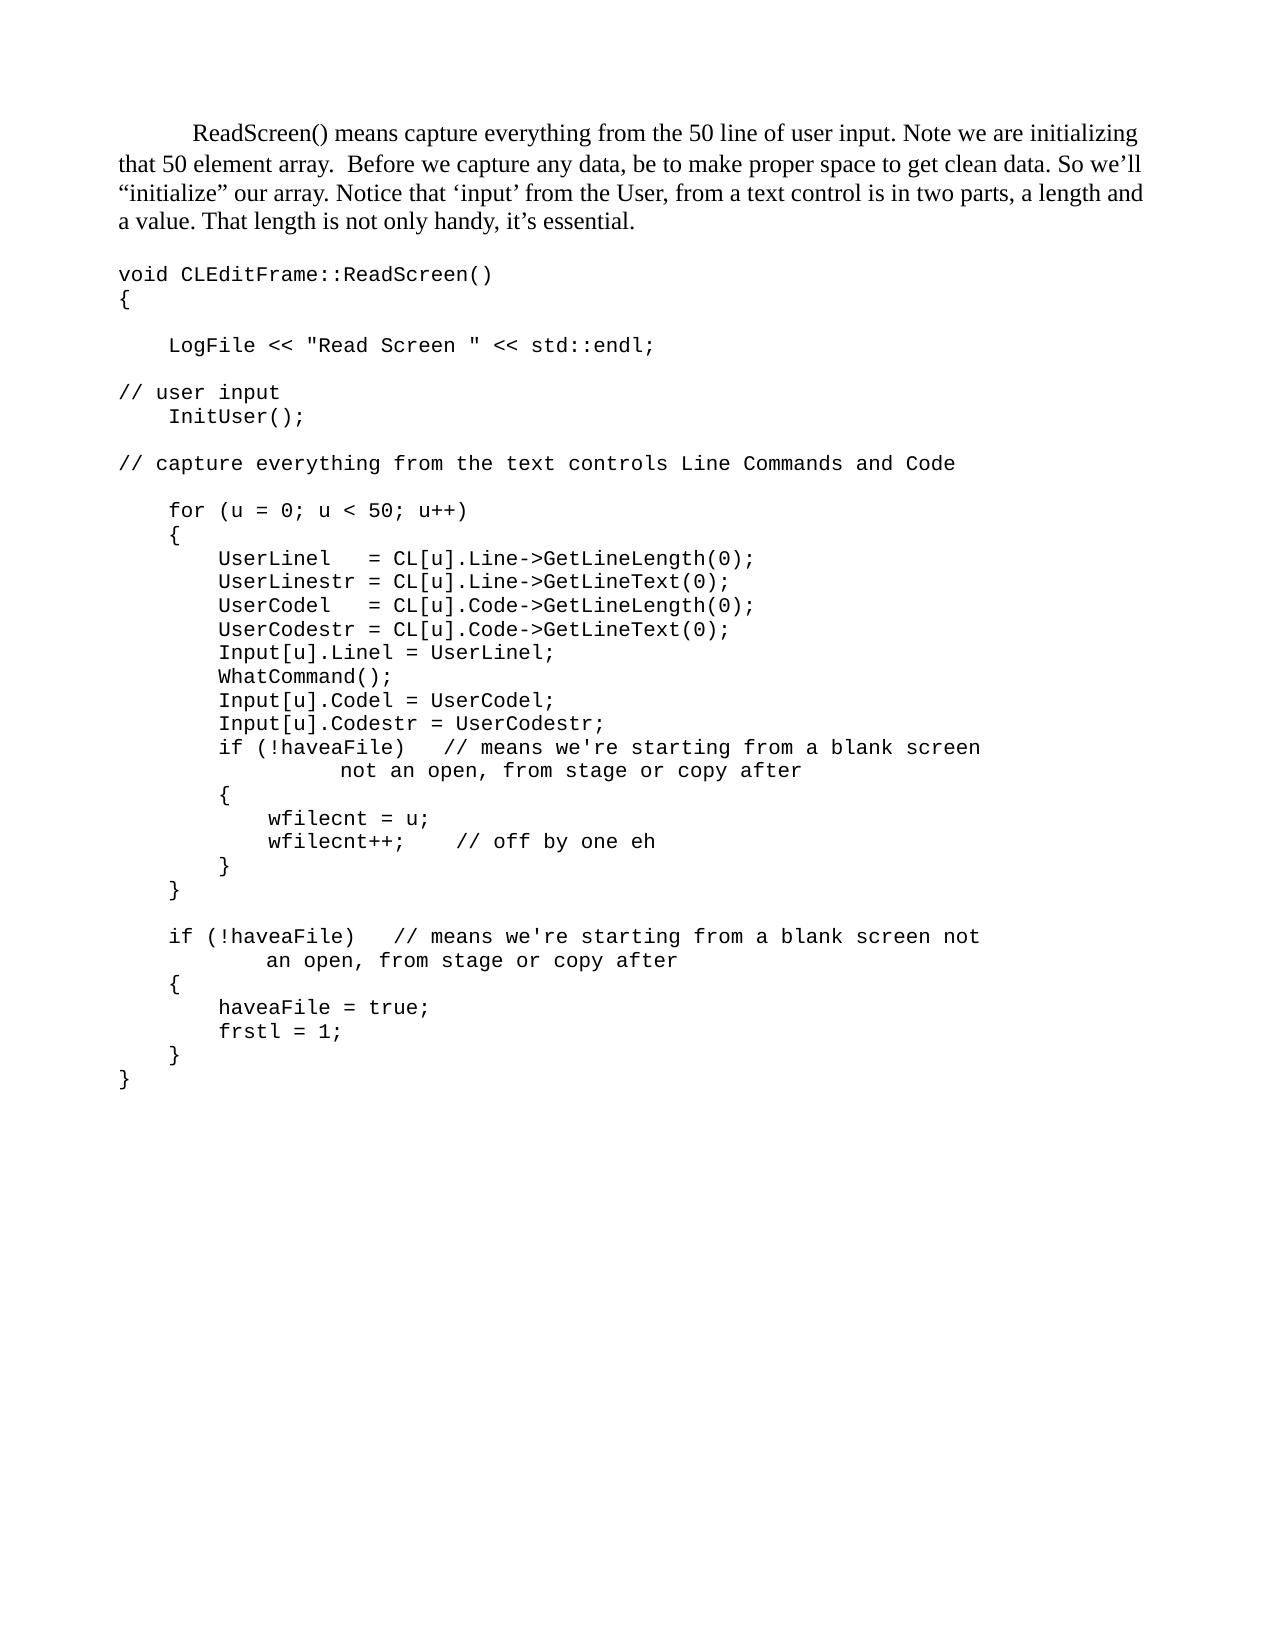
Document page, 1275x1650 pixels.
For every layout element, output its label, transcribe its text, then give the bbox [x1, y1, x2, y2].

text UserCodel = CL[u].Code->GetLineLength(0); [118, 595, 1157, 619]
text { [118, 973, 1157, 997]
text // user input [118, 382, 1157, 406]
text { [118, 784, 1157, 808]
text // capture everything from the text controls Line Commands and Code [118, 453, 1157, 477]
text wfilecnt = u; [118, 808, 1157, 831]
text UserLinestr = CL[u].Line->GetLineText(0); [118, 571, 1157, 595]
text if (!haveaFile) // means we're starting from a blank screen not an open, from stage or copy after [118, 926, 1157, 973]
text haveaFile = true; [118, 997, 1157, 1021]
text } [118, 855, 1157, 879]
text } [118, 1068, 1157, 1092]
text UserCodestr = CL[u].Code->GetLineText(0); [118, 619, 1157, 642]
text LogFile << "Read Screen " << std::endl; [118, 335, 1157, 358]
text ReadScreen() means capture everything from the 50 line of user input. Note we are initializing that 50 element array. Before we capture any data, be to make proper space to get clean data. So we’ll “initialize” our array. Notice that ‘input’ from the User, from a text control is in two parts, a length and a value. That length is not only handy, it’s essential. [118, 118, 1157, 235]
text } [118, 1044, 1157, 1068]
text for (u = 0; u < 50; u++) [118, 500, 1157, 524]
text Input[u].Linel = UserLinel; [118, 642, 1157, 666]
text InitUser(); [118, 406, 1157, 429]
text { [118, 288, 1157, 311]
text } [118, 879, 1157, 902]
text { [118, 524, 1157, 548]
text UserLinel = CL[u].Line->GetLineLength(0); [118, 548, 1157, 571]
text if (!haveaFile) // means we're starting from a blank screen not an open, from stage or copy after [118, 737, 1157, 784]
text WhatCommand(); [118, 666, 1157, 689]
text Input[u].Codel = UserCodel; [118, 689, 1157, 713]
text frstl = 1; [118, 1021, 1157, 1044]
text void CLEditFrame::ReadScreen() [118, 264, 1157, 288]
text wfilecnt++; // off by one eh [118, 831, 1157, 855]
text Input[u].Codestr = UserCodestr; [118, 713, 1157, 737]
